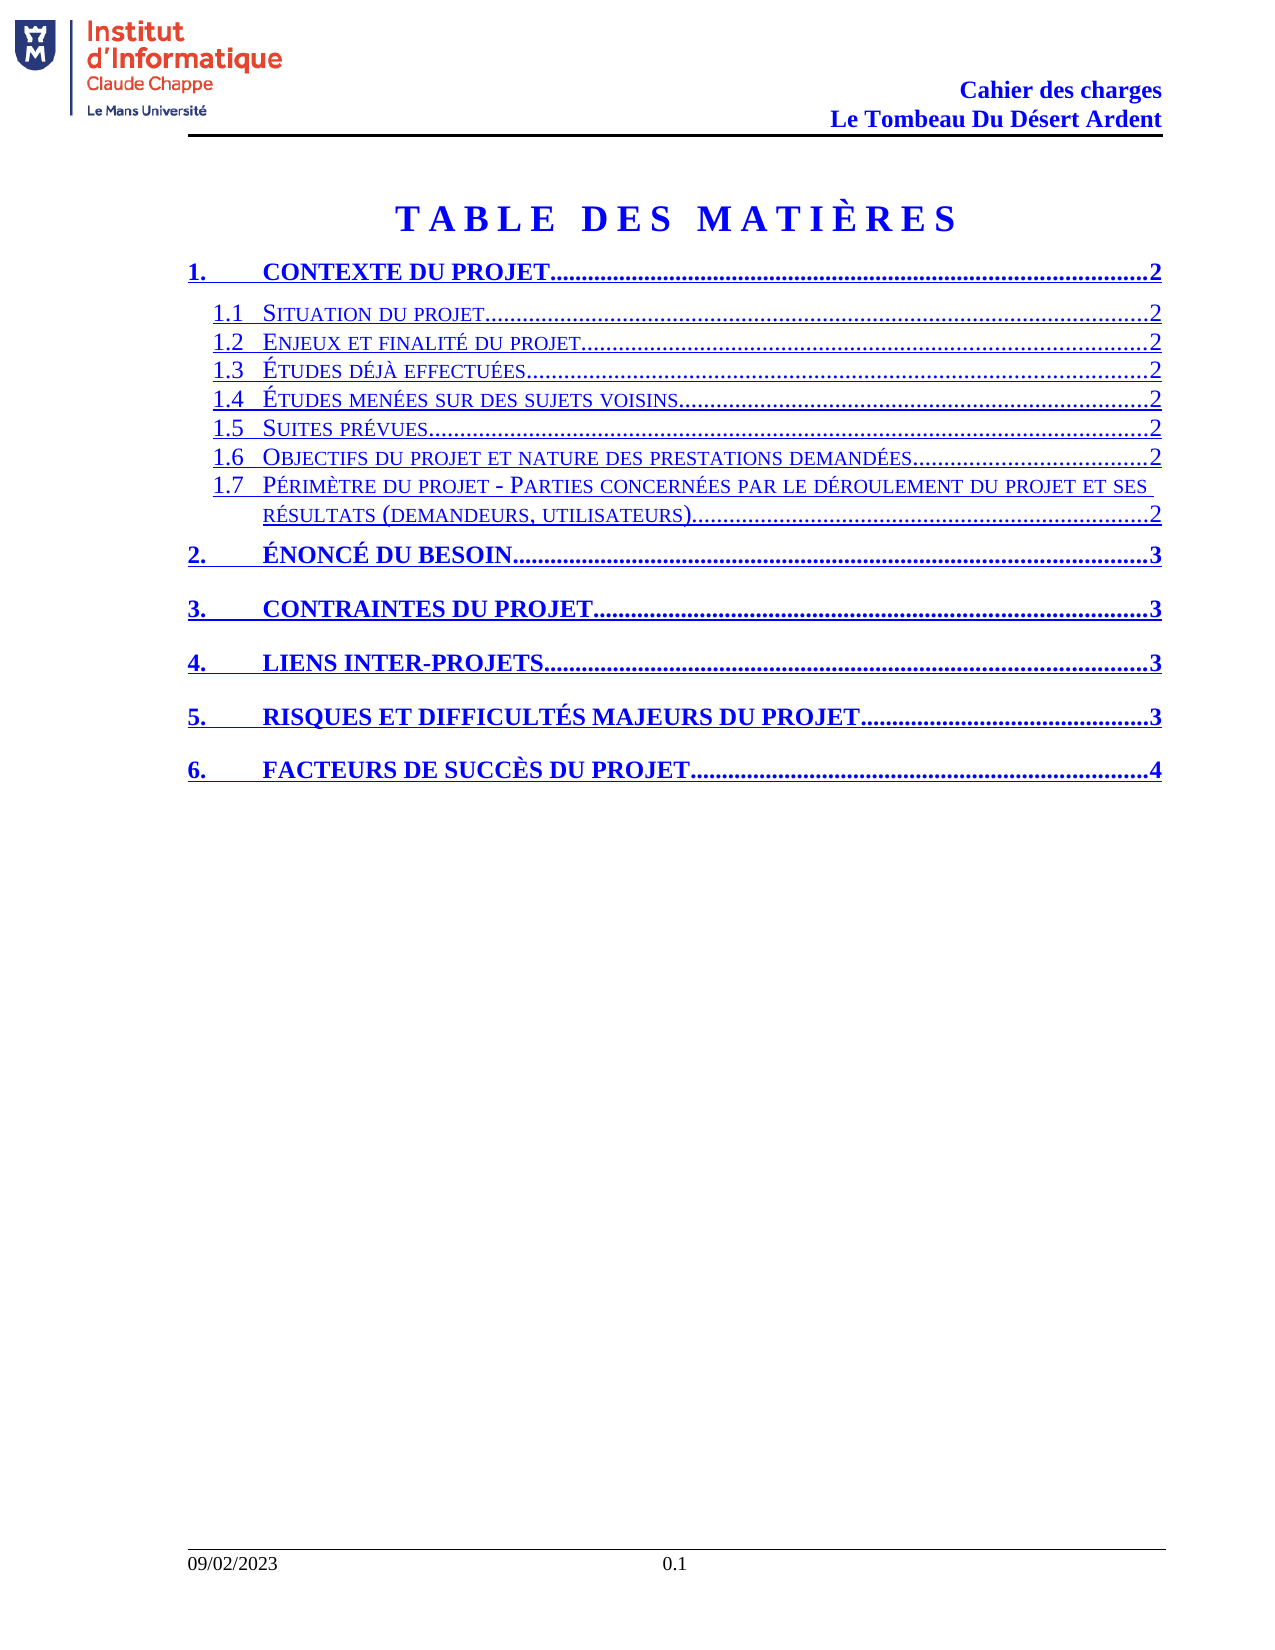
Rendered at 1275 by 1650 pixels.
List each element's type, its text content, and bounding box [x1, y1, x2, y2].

text 1.5 Suites prévues 2 [212, 413, 1163, 442]
text 1.4 Études menées sur des sujets voisins 2 [212, 384, 1163, 413]
text 1. Contexte du projet 2 [187, 257, 1163, 286]
text 1.6 Objectifs du projet et nature des prestations demandées 2 [212, 442, 1163, 471]
picture [0, 4, 295, 129]
text 1.7 Périmètre du projet - Parties concernées par le déroulement du projet et ses résultats (demandeurs, utilisateurs) 2 [212, 471, 1163, 528]
text 3. Contraintes du projet 3 [187, 594, 1163, 623]
text 1.2 Enjeux et finalité du projet 2 [212, 327, 1163, 356]
text 5. Risques et difficultés majeurs du projet 3 [187, 702, 1163, 731]
text 2. Énoncé du besoin 3 [187, 541, 1163, 569]
text 1.1 Situation du projet 2 [212, 298, 1163, 327]
text 1.3 Études déjà effectuées 2 [212, 356, 1163, 384]
text 4. Liens inter-projets 3 [187, 648, 1163, 677]
text 6. Facteurs de succès du projet 4 [187, 756, 1163, 784]
text Table des matières [187, 196, 1163, 239]
